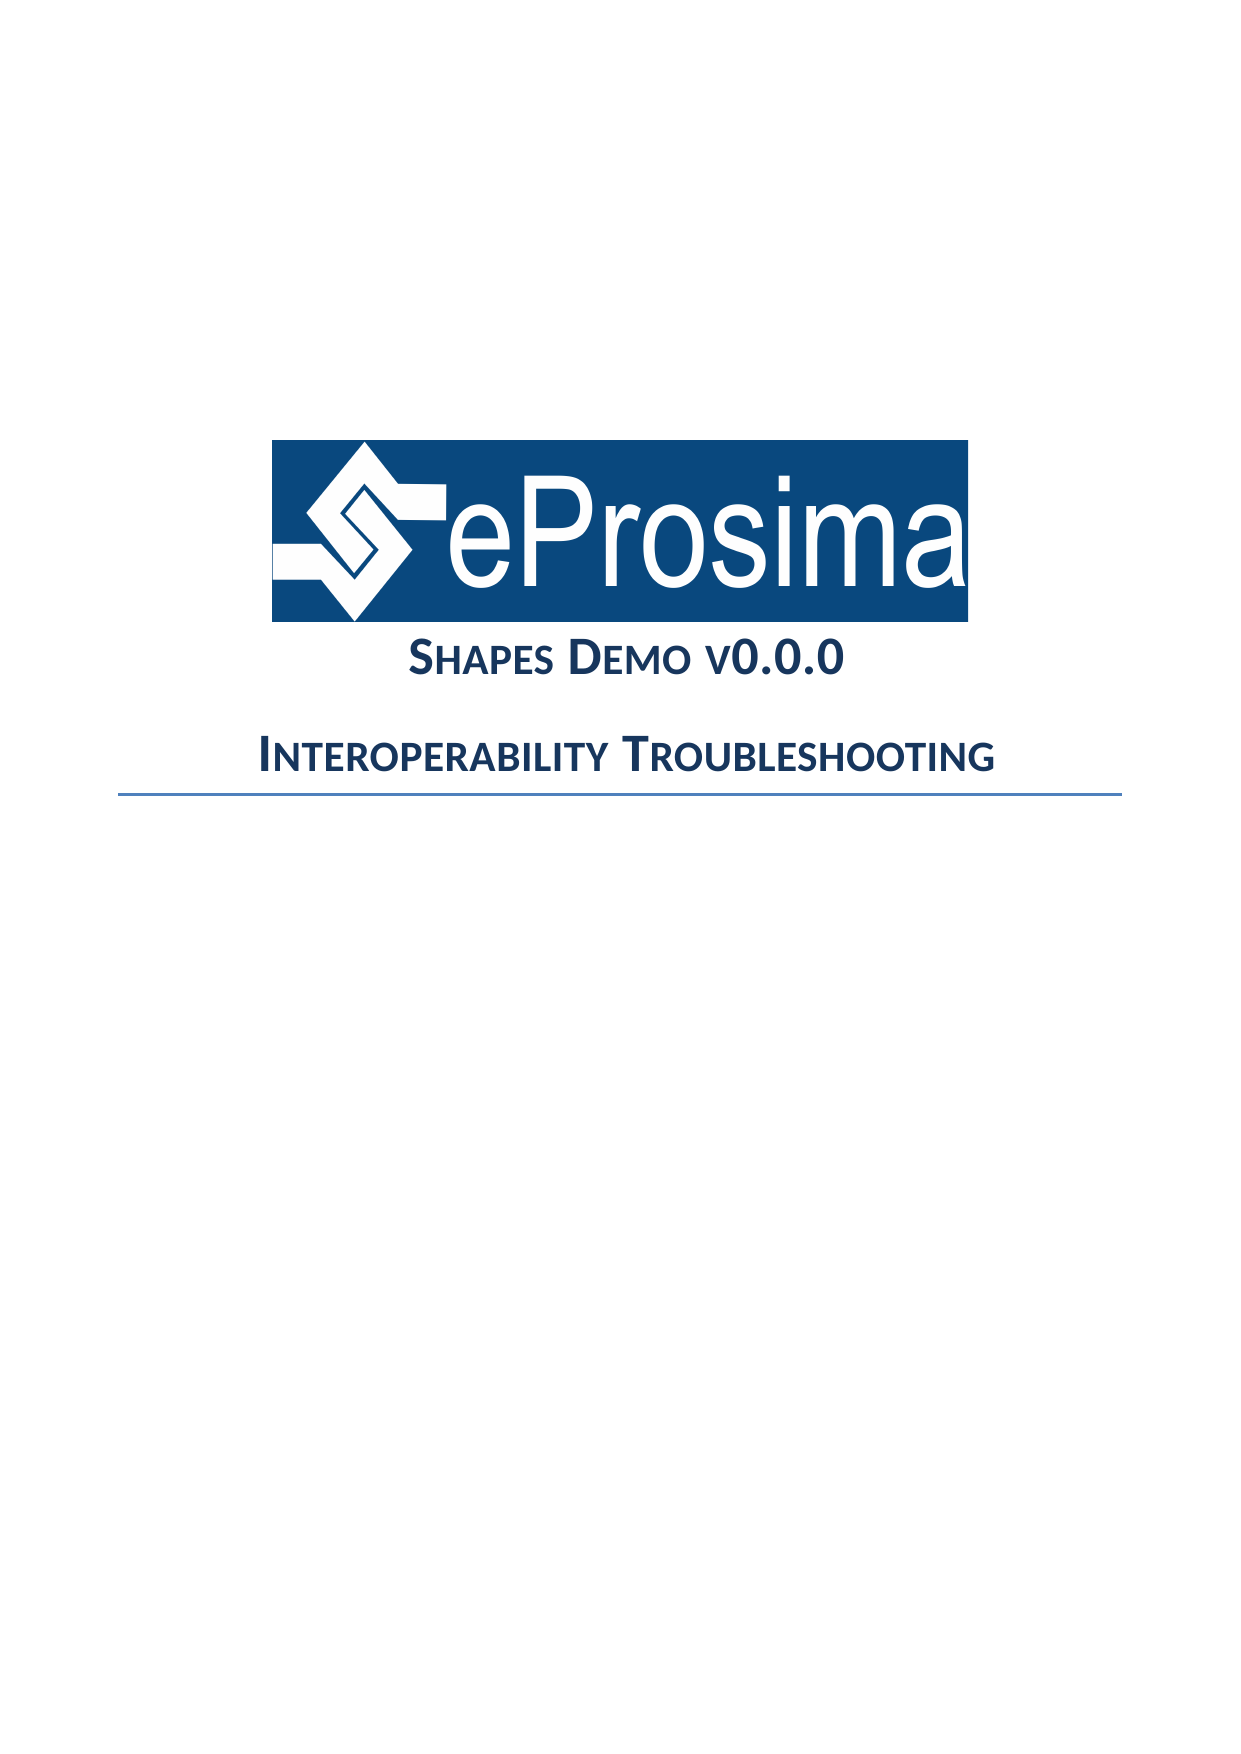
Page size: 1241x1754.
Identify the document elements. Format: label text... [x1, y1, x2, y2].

title Interoperability Troubleshooting [118, 719, 1122, 793]
title Shapes Demo v0.0.0 [118, 441, 1122, 688]
picture [272, 440, 969, 622]
